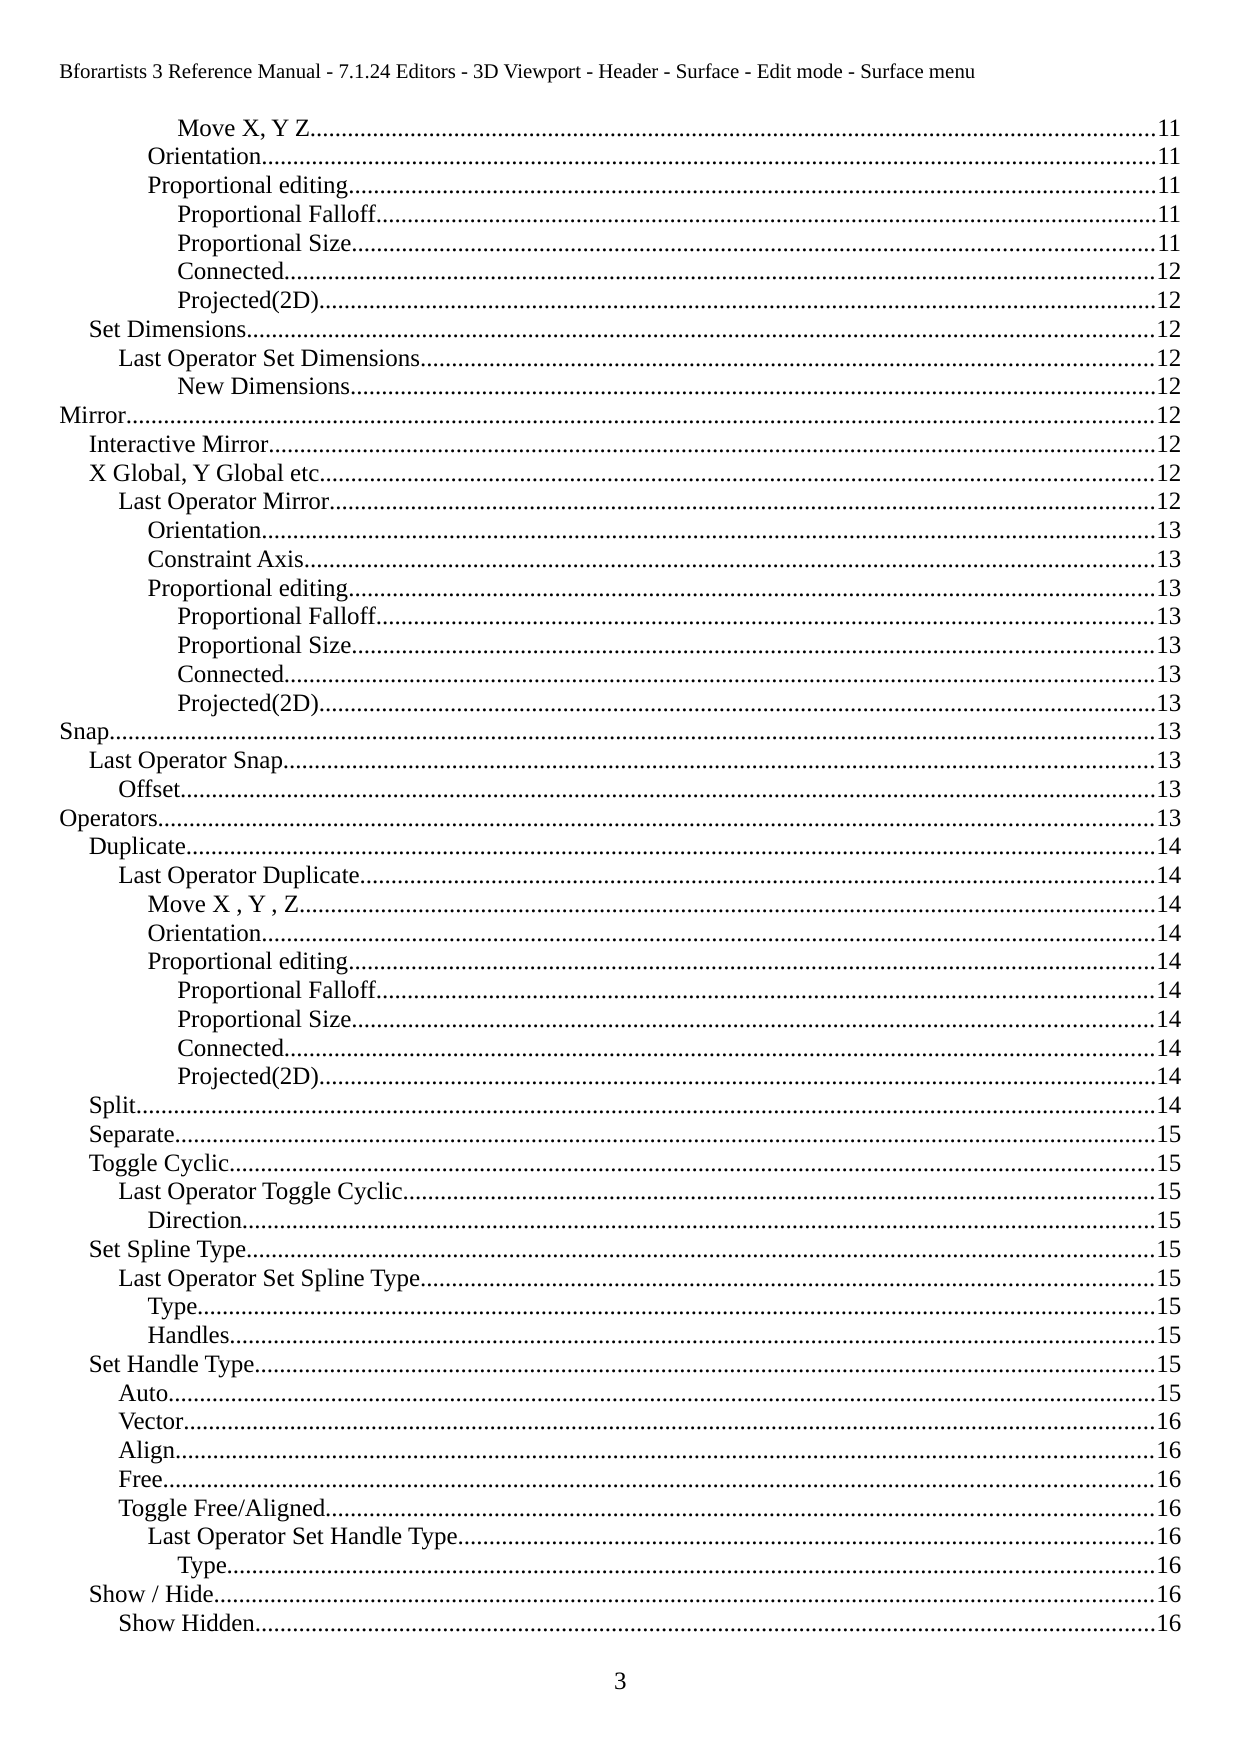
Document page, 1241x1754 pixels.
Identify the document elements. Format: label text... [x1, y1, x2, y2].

text Proportional Falloff 11 [177, 199, 1181, 228]
text Move X, Y Z 11 [177, 113, 1181, 141]
text Last Operator Duplicate 14 [118, 860, 1181, 889]
text Separate 15 [88, 1119, 1181, 1148]
text Type 15 [147, 1291, 1181, 1320]
text X Global, Y Global etc. 12 [88, 458, 1181, 486]
text Show / Hide 16 [88, 1579, 1181, 1608]
text Orientation 14 [147, 918, 1181, 946]
text Projected(2D) 13 [177, 688, 1181, 716]
text Connected 13 [177, 659, 1181, 688]
text Constraint Axis 13 [147, 544, 1181, 573]
text Set Dimensions 12 [88, 314, 1181, 343]
text Last Operator Snap 13 [88, 745, 1181, 774]
text Type 16 [177, 1550, 1181, 1579]
text New Dimensions 12 [177, 371, 1181, 400]
text Handles 15 [147, 1320, 1181, 1349]
text Align 16 [118, 1435, 1181, 1464]
text Last Operator Set Dimensions 12 [118, 343, 1181, 371]
text Proportional Size 11 [177, 228, 1181, 256]
text Connected 14 [177, 1033, 1181, 1061]
text Interactive Mirror 12 [88, 429, 1181, 458]
text Auto 15 [118, 1378, 1181, 1406]
text Toggle Free/Aligned 16 [118, 1493, 1181, 1521]
text Move X , Y , Z 14 [147, 889, 1181, 918]
text Set Handle Type 15 [88, 1349, 1181, 1378]
text Free 16 [118, 1464, 1181, 1493]
text Proportional Falloff 13 [177, 601, 1181, 630]
text Last Operator Set Handle Type 16 [147, 1521, 1181, 1550]
text Last Operator Mirror 12 [118, 486, 1181, 515]
text Proportional Size 13 [177, 630, 1181, 659]
text Vector 16 [118, 1406, 1181, 1435]
text Offset 13 [118, 774, 1181, 803]
text Projected(2D) 12 [177, 285, 1181, 314]
text Direction 15 [147, 1205, 1181, 1234]
text Last Operator Toggle Cyclic 15 [118, 1176, 1181, 1205]
text Mirror 12 [59, 400, 1181, 429]
text Operators 13 [59, 803, 1181, 831]
text Proportional editing 14 [147, 946, 1181, 975]
text Last Operator Set Spline Type 15 [118, 1263, 1181, 1291]
text Projected(2D) 14 [177, 1061, 1181, 1090]
text Toggle Cyclic 15 [88, 1148, 1181, 1176]
text Show Hidden 16 [118, 1608, 1181, 1636]
text Proportional editing 13 [147, 573, 1181, 601]
text Duplicate 14 [88, 831, 1181, 860]
text Set Spline Type 15 [88, 1234, 1181, 1263]
text Proportional Falloff 14 [177, 975, 1181, 1004]
text Orientation 11 [147, 141, 1181, 170]
text Connected 12 [177, 256, 1181, 285]
text Snap 13 [59, 716, 1181, 745]
text Proportional Size 14 [177, 1004, 1181, 1033]
text Split 14 [88, 1090, 1181, 1119]
text Proportional editing 11 [147, 170, 1181, 199]
text Orientation 13 [147, 515, 1181, 544]
